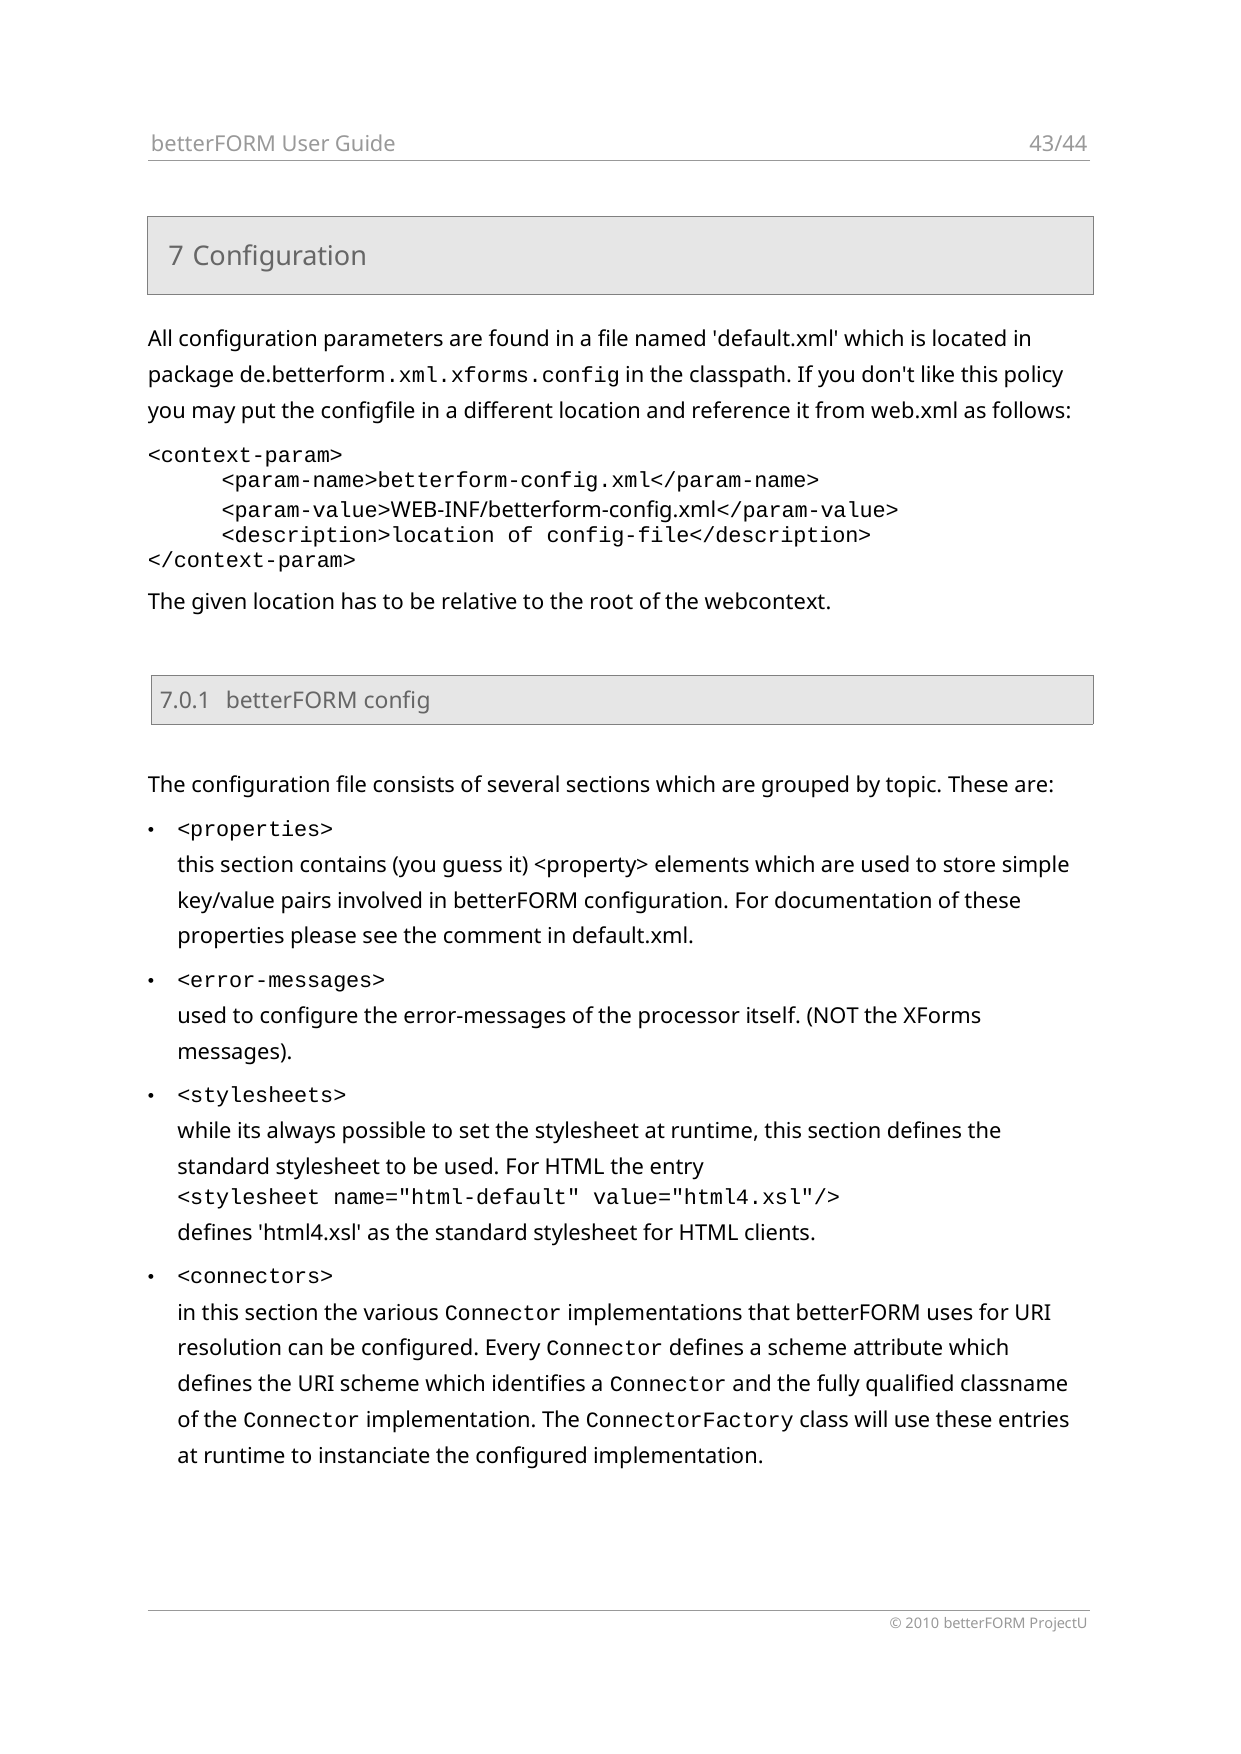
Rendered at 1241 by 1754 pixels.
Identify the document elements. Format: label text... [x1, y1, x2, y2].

text <context-param> <param-name>betterform-config.xml</param-name> <param-value>WEB-INF/betterform-config.xml</param-value> <description>location of config-file</description> </context-param> [148, 443, 1090, 573]
subtitle Configuration [148, 217, 1093, 294]
text The given location has to be relative to the root of the webcontext. [148, 586, 1090, 616]
list <error-messages> used to configure the error-messages of the processor itself. (NOT the XForms messages). [148, 969, 1090, 1066]
text All configuration parameters are found in a file named 'default.xml' which is located in package de.betterform.xml.xforms.config in the classpath. If you don't like this policy you may put the configfile in a different location and reference it from web.xml as follows: [148, 323, 1090, 425]
subtitle betterFORM config [152, 676, 1093, 724]
list <properties> this section contains (you guess it) <property> elements which are used to store simple key/value pairs involved in betterFORM configuration. For documentation of these properties please see the comment in default.xml. [148, 818, 1090, 950]
list <connectors> in this section the various Connector implementations that betterFORM uses for URI resolution can be configured. Every Connector defines a scheme attribute which defines the URI scheme which identifies a Connector and the fully qualified classname of the Connector implementation. The ConnectorFactory class will use these entries at runtime to instanciate the configured implementation. [148, 1265, 1090, 1470]
text The configuration file consists of several sections which are grouped by topic. These are: [148, 769, 1090, 799]
list <stylesheets> while its always possible to set the stylesheet at runtime, this section defines the standard stylesheet to be used. For HTML the entry <stylesheet name="html-default" value="html4.xsl"/> defines 'html4.xsl' as the standard stylesheet for HTML clients. [148, 1084, 1090, 1247]
